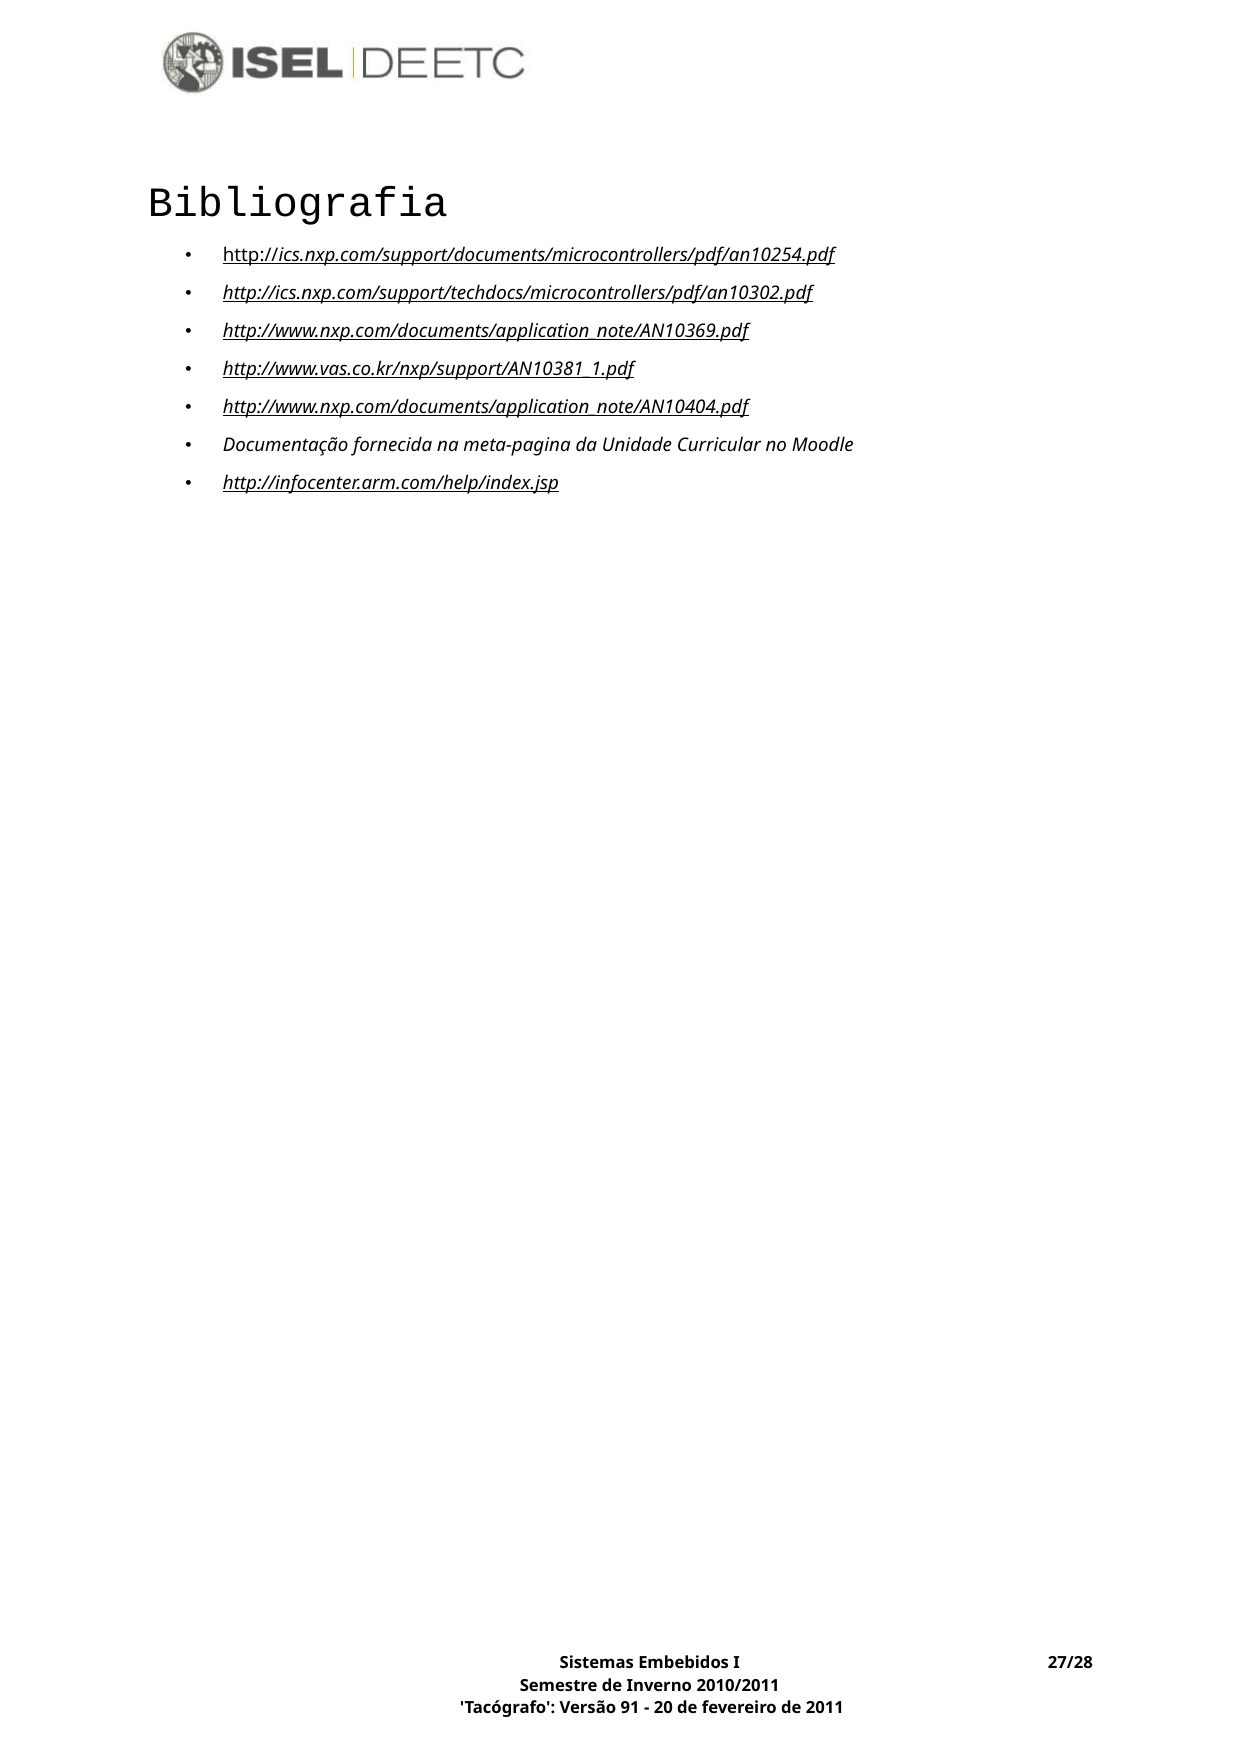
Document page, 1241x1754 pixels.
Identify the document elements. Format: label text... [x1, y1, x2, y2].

subtitle Bibliografia [148, 181, 1093, 228]
list http://www.vas.co.kr/nxp/support/AN10381_1.pdf [185, 355, 1093, 381]
list http://infocenter.arm.com/help/index.jsp [185, 469, 1093, 494]
picture [153, 17, 555, 118]
list Documentação fornecida na meta-pagina da Unidade Curricular no Moodle [185, 431, 1093, 457]
list http://ics.nxp.com/support/techdocs/microcontrollers/pdf/an10302.pdf [185, 279, 1093, 304]
list http://www.nxp.com/documents/application_note/AN10369.pdf [185, 317, 1093, 342]
list http://www.nxp.com/documents/application_note/AN10404.pdf [185, 393, 1093, 418]
list http://ics.nxp.com/support/documents/microcontrollers/pdf/an10254.pdf [185, 241, 1093, 266]
